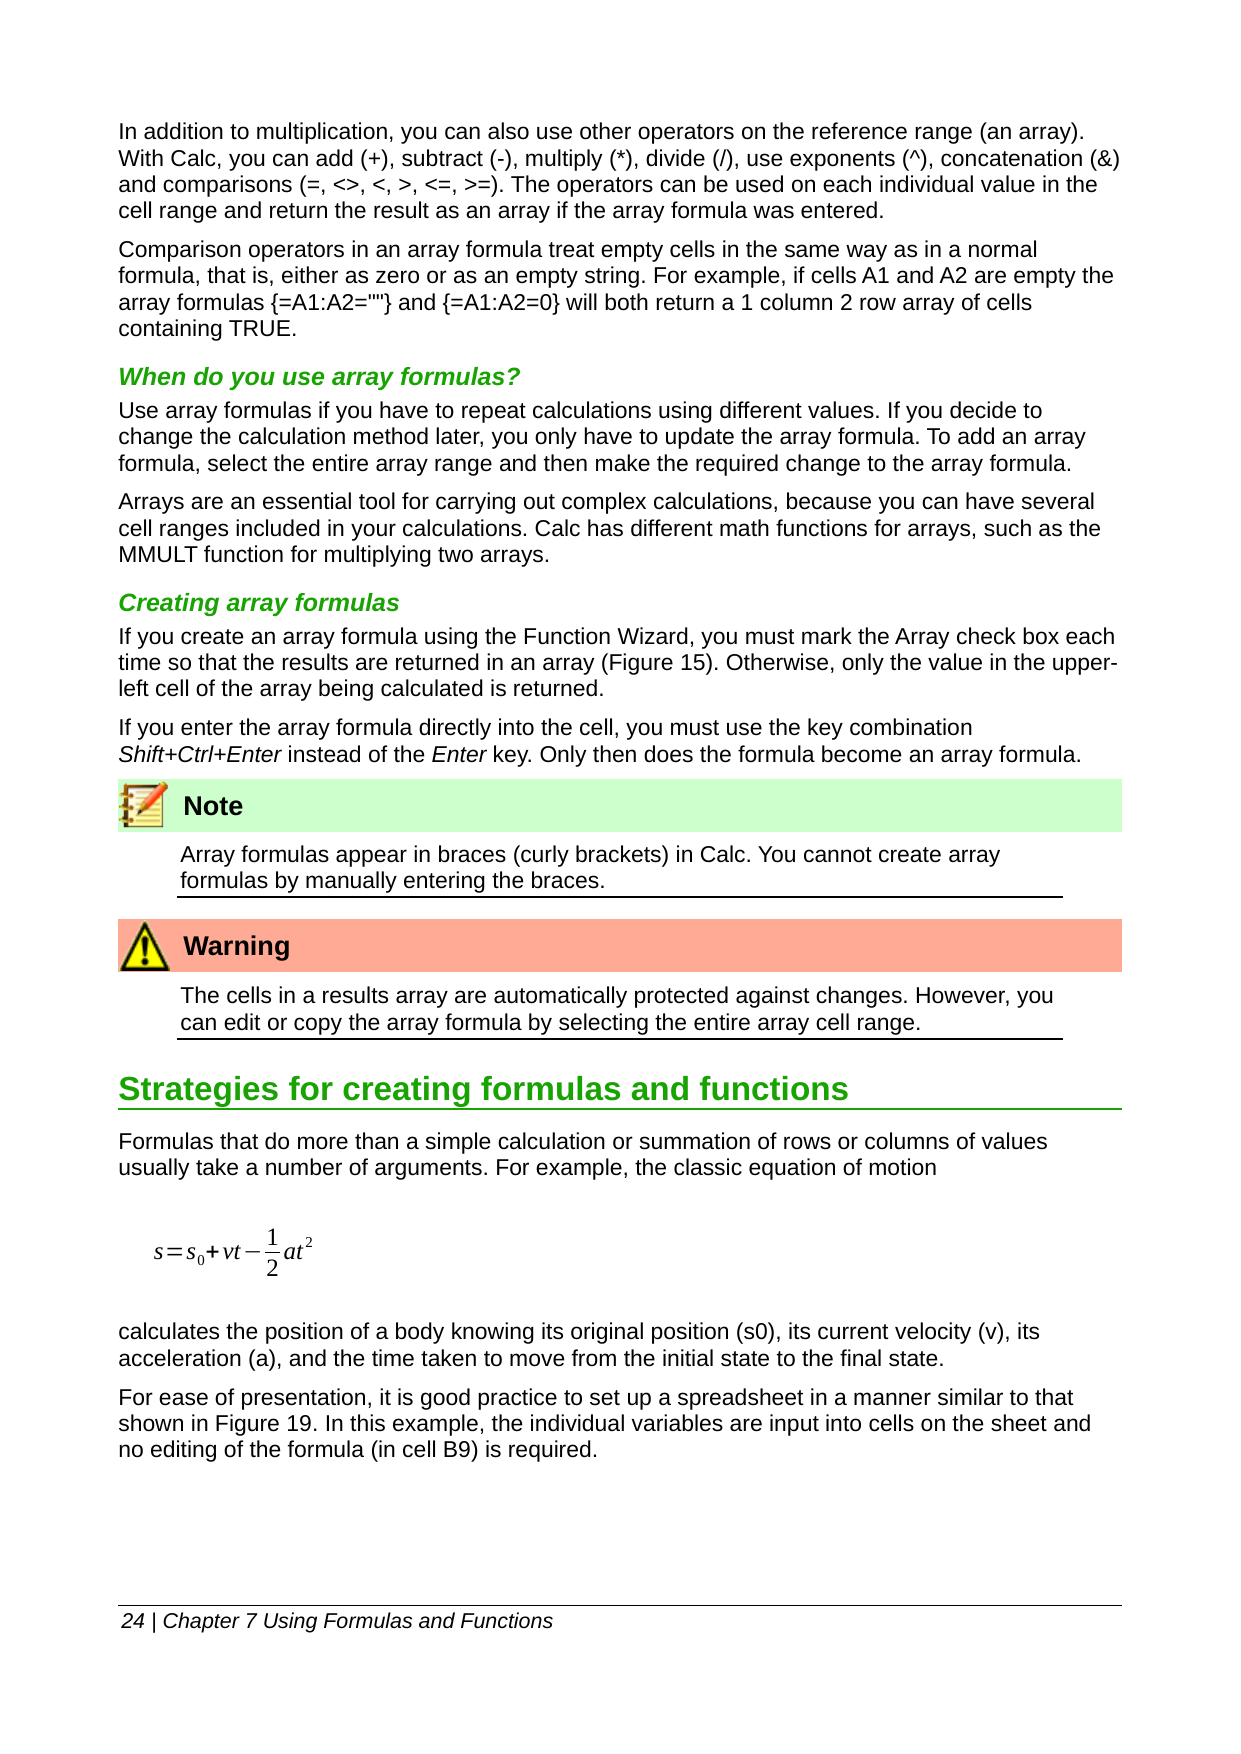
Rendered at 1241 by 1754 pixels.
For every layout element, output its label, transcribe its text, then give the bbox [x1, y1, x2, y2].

text The cells in a results array are automatically protected against changes. However, you can edit or copy the array formula by selecting the entire array cell range. [177, 979, 1063, 1038]
text Array formulas appear in braces (curly brackets) in Calc. You cannot create array formulas by manually entering the braces. [177, 837, 1063, 896]
subtitle Strategies for creating formulas and functions [118, 1069, 1122, 1108]
text calculates the position of a body knowing its original position (s0), its current velocity (v), its acceleration (a), and the time taken to move from the initial state to the final state. [118, 1318, 1122, 1371]
text In addition to multiplication, you can also use other operators on the reference range (an array). With Calc, you can add (+), subtract (-), multiply (*), divide (/), use exponents (^), concatenation (&) and comparisons (=, <>, <, >, <=, >=). The operators can be used on each individual value in the cell range and return the result as an array if the array formula was entered. [118, 118, 1122, 223]
picture [119, 780, 170, 831]
text Comparison operators in an array formula treat empty cells in the same way as in a normal formula, that is, either as zero or as an empty string. For example, if cells A1 and A2 are empty the array formulas {=A1:A2=""} and {=A1:A2=0} will both return a 1 column 2 row array of cells containing TRUE. [118, 236, 1122, 341]
subtitle Warning [118, 919, 1122, 972]
table_header [118, 1193, 1122, 1318]
subtitle Creating array formulas [118, 588, 1122, 617]
text If you enter the array formula directly into the cell, you must use the key combination Shift+Ctrl+Enter instead of the Enter key. Only then does the formula become an array formula. [118, 714, 1122, 767]
text Formulas that do more than a simple calculation or summation of rows or columns of values usually take a number of arguments. For example, the classic equation of motion [118, 1128, 1122, 1180]
picture [119, 920, 170, 971]
text Arrays are an essential tool for carrying out complex calculations, because you can have several cell ranges included in your calculations. Calc has different math functions for arrays, such as the MMULT function for multiplying two arrays. [118, 488, 1122, 567]
text Use array formulas if you have to repeat calculations using different values. If you decide to change the calculation method later, you only have to update the array formula. To add an array formula, select the entire array range and then make the required change to the array formula. [118, 397, 1122, 476]
subtitle When do you use array formulas? [118, 362, 1122, 391]
text If you create an array formula using the Function Wizard, you must mark the Array check box each time so that the results are returned in an array (Figure 15). Otherwise, only the value in the upper-left cell of the array being calculated is returned. [118, 623, 1122, 702]
text For ease of presentation, it is good practice to set up a spreadsheet in a manner similar to that shown in Figure 19. In this example, the individual variables are input into cells on the sheet and no editing of the formula (in cell B9) is required. [118, 1383, 1122, 1463]
subtitle Note [118, 779, 1122, 832]
